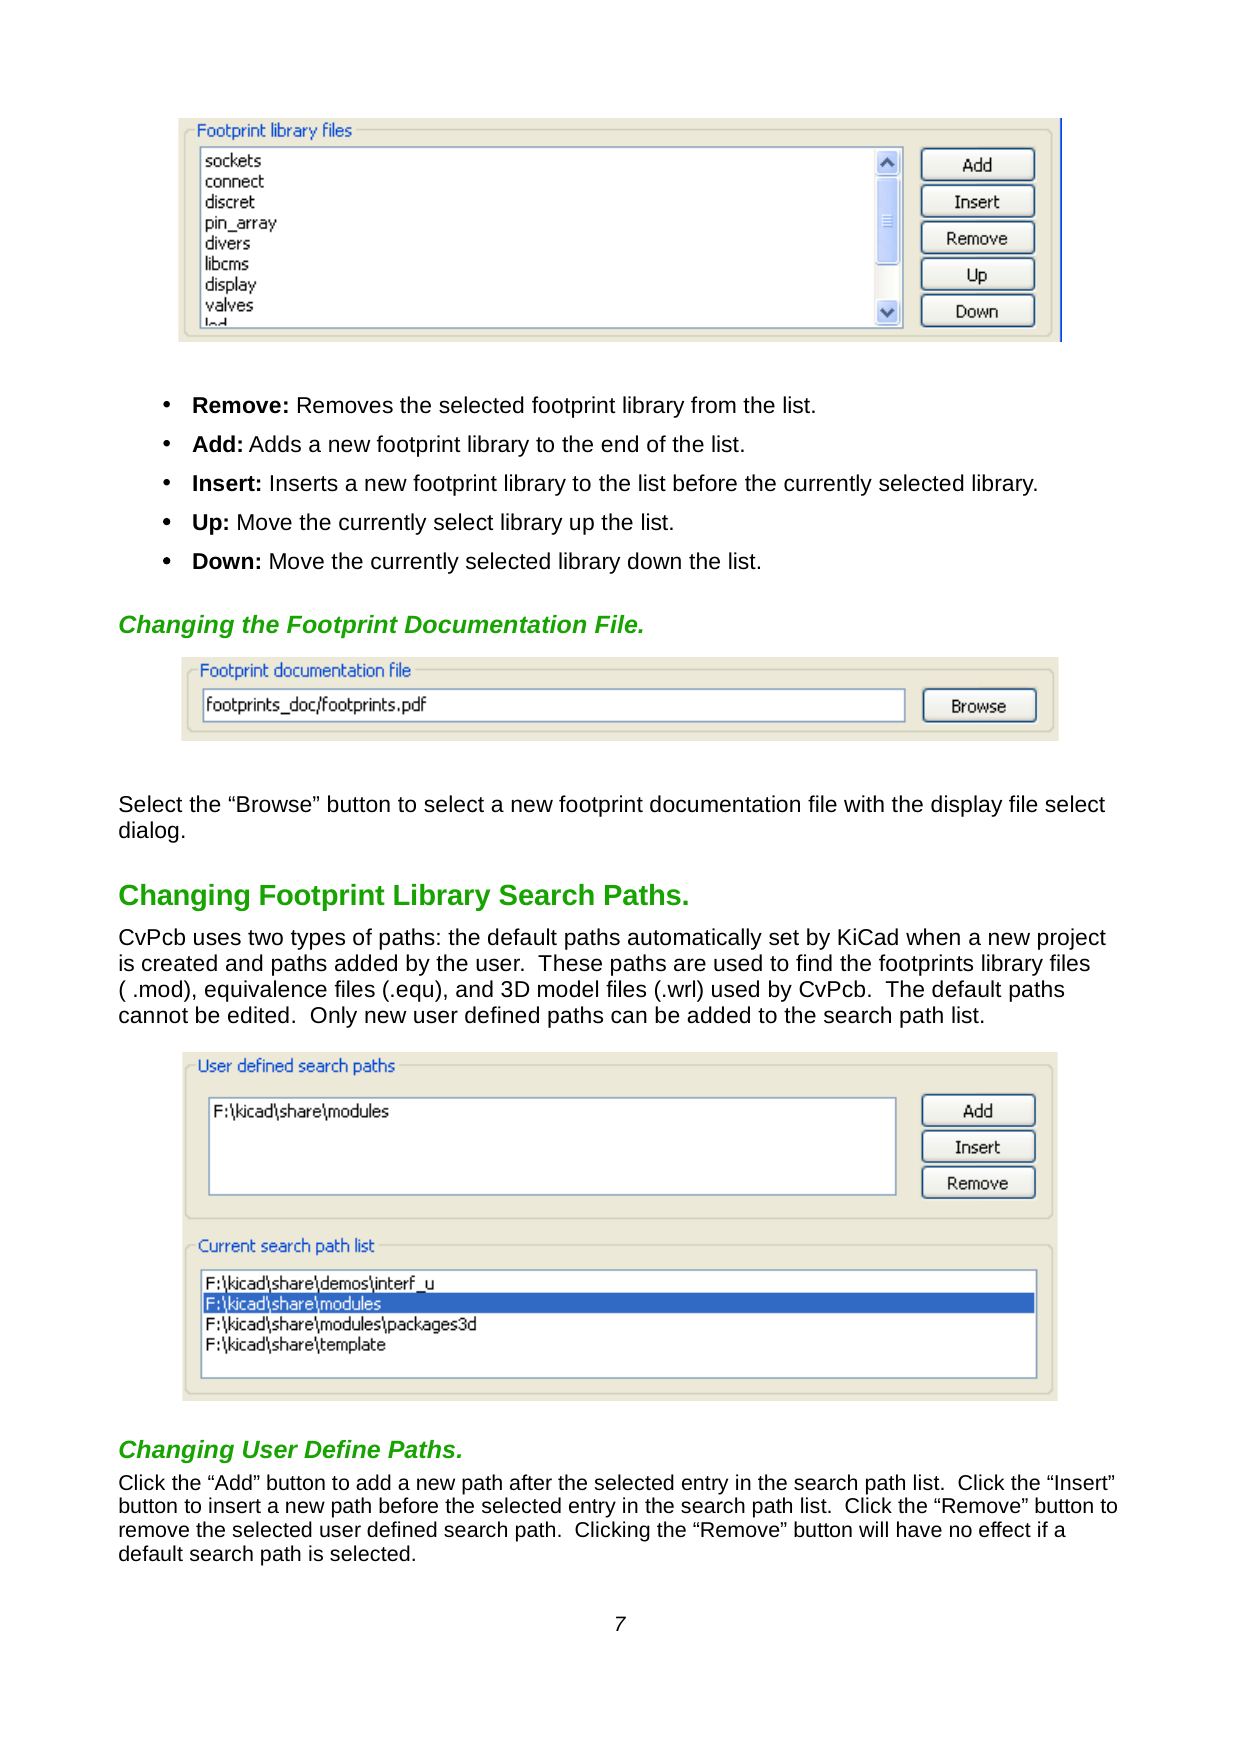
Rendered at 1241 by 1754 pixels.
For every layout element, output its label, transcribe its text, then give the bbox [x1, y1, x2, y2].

list Add: Adds a new footprint library to the end of the list. [162, 431, 1122, 458]
text Select the “Browse” button to select a new footprint documentation file with the display file select dialog. [118, 791, 1122, 843]
list Insert: Inserts a new footprint library to the list before the currently selected library. [162, 470, 1122, 497]
subtitle Changing User Define Paths. [118, 1436, 1122, 1464]
subtitle Changing Footprint Library Search Paths. [118, 879, 1122, 912]
text CvPcb uses two types of paths: the default paths automatically set by KiCad when a new project is created and paths added by the user. These paths are used to find the footprints library files ( .mod), equivalence files (.equ), and 3D model files (.wrl) used by CvPcb. The default paths cannot be edited. Only new user defined paths can be added to the search path list. [118, 924, 1122, 1028]
list Down: Move the currently selected library down the list. [162, 548, 1122, 575]
list Remove: Removes the selected footprint library from the list. [162, 392, 1122, 419]
text Click the “Add” button to add a new path after the selected entry in the search path list. Click the “Insert” button to insert a new path before the selected entry in the search path list. Click the “Remove” button to remove the selected user defined search path. Clicking the “Remove” button will have no effect if a default search path is selected. [118, 1471, 1122, 1566]
list Up: Move the currently select library up the list. [162, 509, 1122, 536]
picture [182, 1052, 1058, 1401]
subtitle Changing the Footprint Documentation File. [118, 611, 1122, 638]
